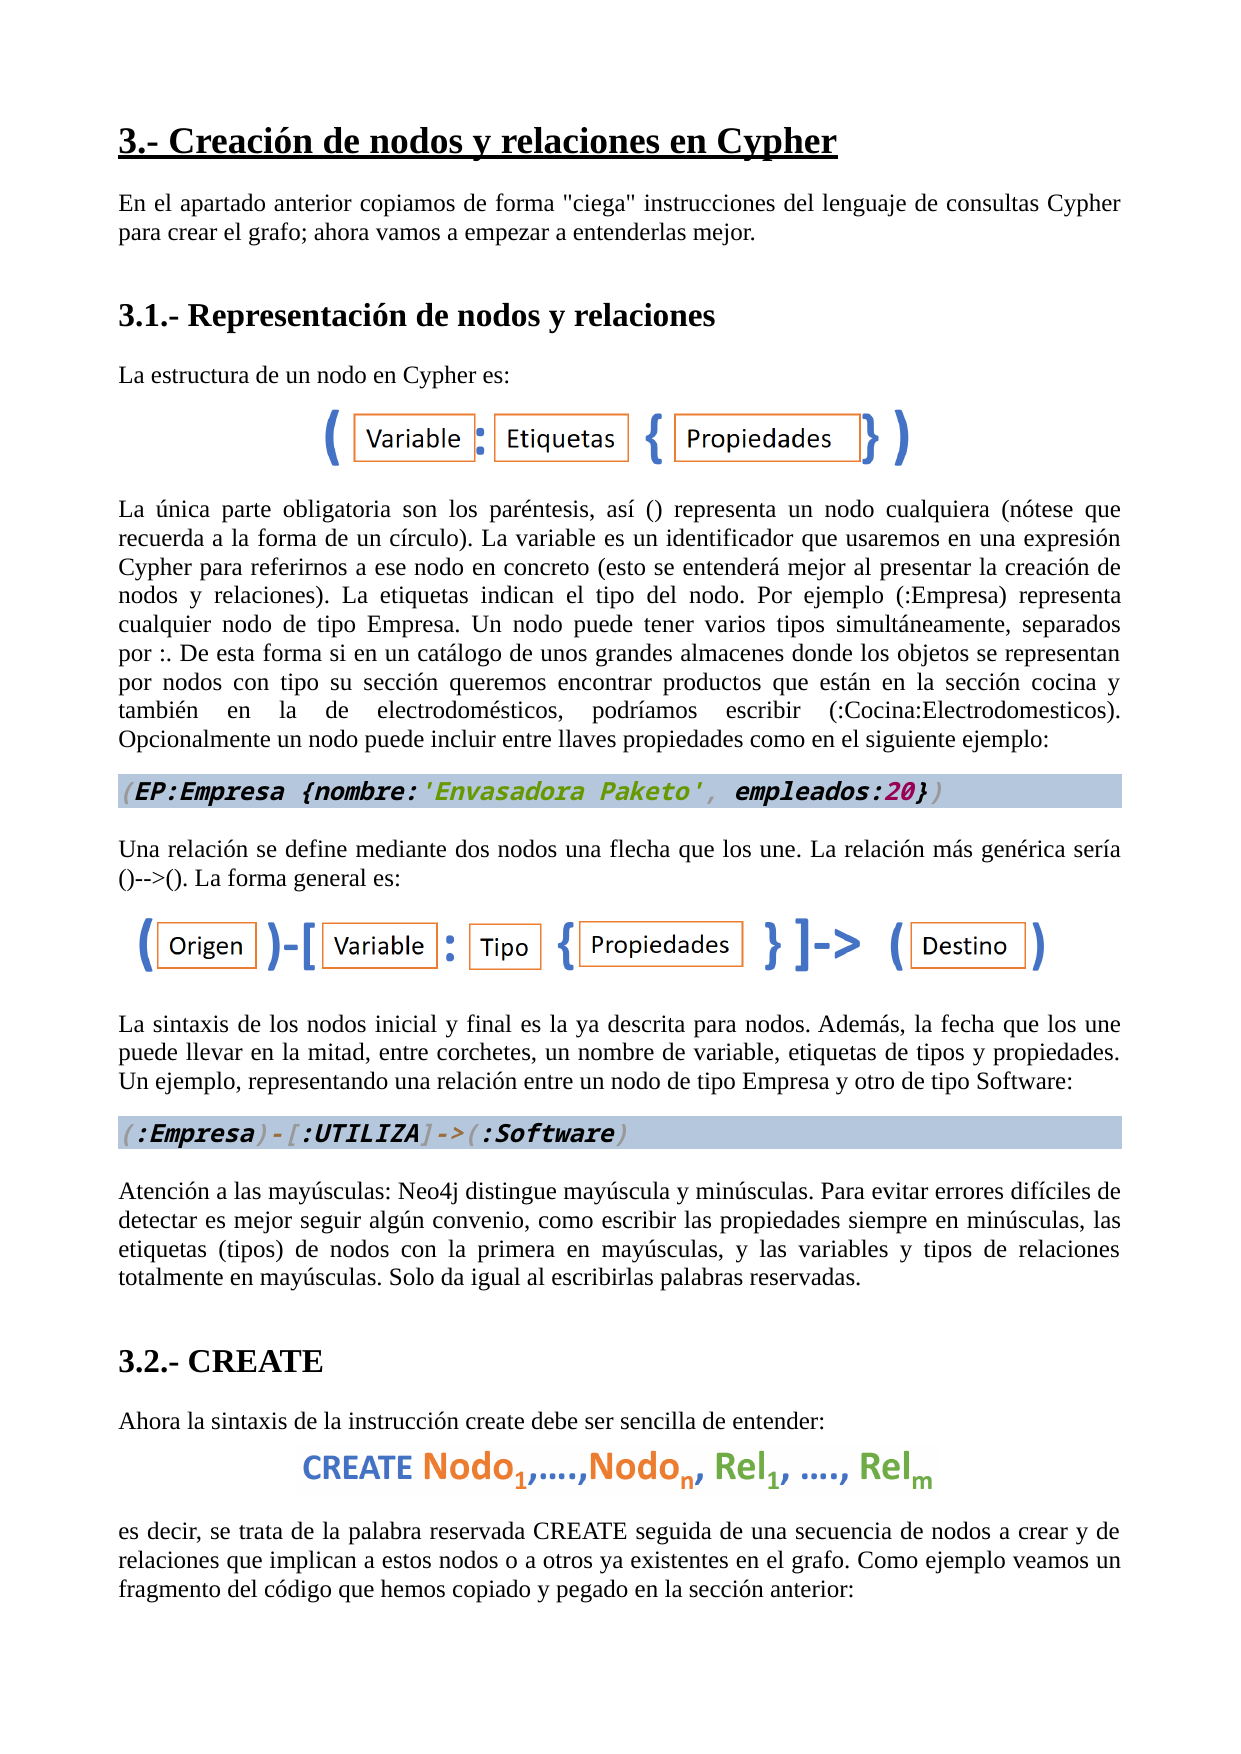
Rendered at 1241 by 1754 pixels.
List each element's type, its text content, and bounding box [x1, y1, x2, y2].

text La única parte obligatoria son los paréntesis, así () representa un nodo cualquiera (nótese que recuerda a la forma de un círculo). La variable es un identificador que usaremos en una expresión Cypher para referirnos a ese nodo en concreto (esto se entenderá mejor al presentar la creación de nodos y relaciones). La etiquetas indican el tipo del nodo. Por ejemplo (:Empresa) representa cualquier nodo de tipo Empresa. Un nodo puede tener varios tipos simultáneamente, separados por :. De esta forma si en un catálogo de unos grandes almacenes donde los objetos se representan por nodos con tipo su sección queremos encontrar productos que están en la sección cocina y también en la de electrodomésticos, podríamos escribir (:Cocina:Electrodomesticos). Opcionalmente un nodo puede incluir entre llaves propiedades como en el siguiente ejemplo: [118, 416, 1122, 753]
text La sintaxis de los nodos inicial y final es la ya descrita para nodos. Además, la fecha que los une puede llevar en la mitad, entre corchetes, un nombre de variable, etiquetas de tipos y propiedades. Un ejemplo, representando una relación entre un nodo de tipo Empresa y otro de tipo Software: [118, 1009, 1122, 1095]
picture [269, 399, 971, 474]
text Ahora la sintaxis de la instrucción create debe ser sencilla de entender: [118, 1406, 1122, 1435]
text es decir, se trata de la palabra reservada CREATE seguida de una secuencia de nodos a crear y de relaciones que implican a estos nodos o a otros ya existentes en el grafo. Como ejemplo veamos un fragmento del código que hemos copiado y pegado en la sección anterior: [118, 1461, 1122, 1602]
text 3.1.- Representación de nodos y relaciones [118, 295, 1122, 334]
text Atención a las mayúsculas: Neo4j distingue mayúscula y minúsculas. Para evitar errores difíciles de detectar es mejor seguir algún convenio, como escribir las propiedades siempre en minúsculas, las etiquetas (tipos) de nodos con la primera en mayúsculas, y las variables y tipos de relaciones totalmente en mayúsculas. Solo da igual al escribirlas palabras reservadas. [118, 1176, 1122, 1291]
picture [118, 897, 1123, 1009]
text La estructura de un nodo en Cypher es: [118, 360, 1122, 389]
text (:Empresa)-[:UTILIZA]->(:Software) [118, 1116, 1122, 1149]
picture [295, 1443, 939, 1496]
text 3.- Creación de nodos y relaciones en Cypher [118, 118, 1122, 161]
text En el apartado anterior copiamos de forma "ciega" instrucciones del lenguaje de consultas Cypher para crear el grafo; ahora vamos a empezar a entenderlas mejor. [118, 188, 1122, 245]
text 3.2.- CREATE [118, 1341, 1122, 1379]
text Una relación se define mediante dos nodos una flecha que los une. La relación más genérica sería ()-->(). La forma general es: [118, 834, 1122, 892]
text (EP:Empresa {nombre:'Envasadora Paketo', empleados:20}) [118, 774, 1122, 808]
